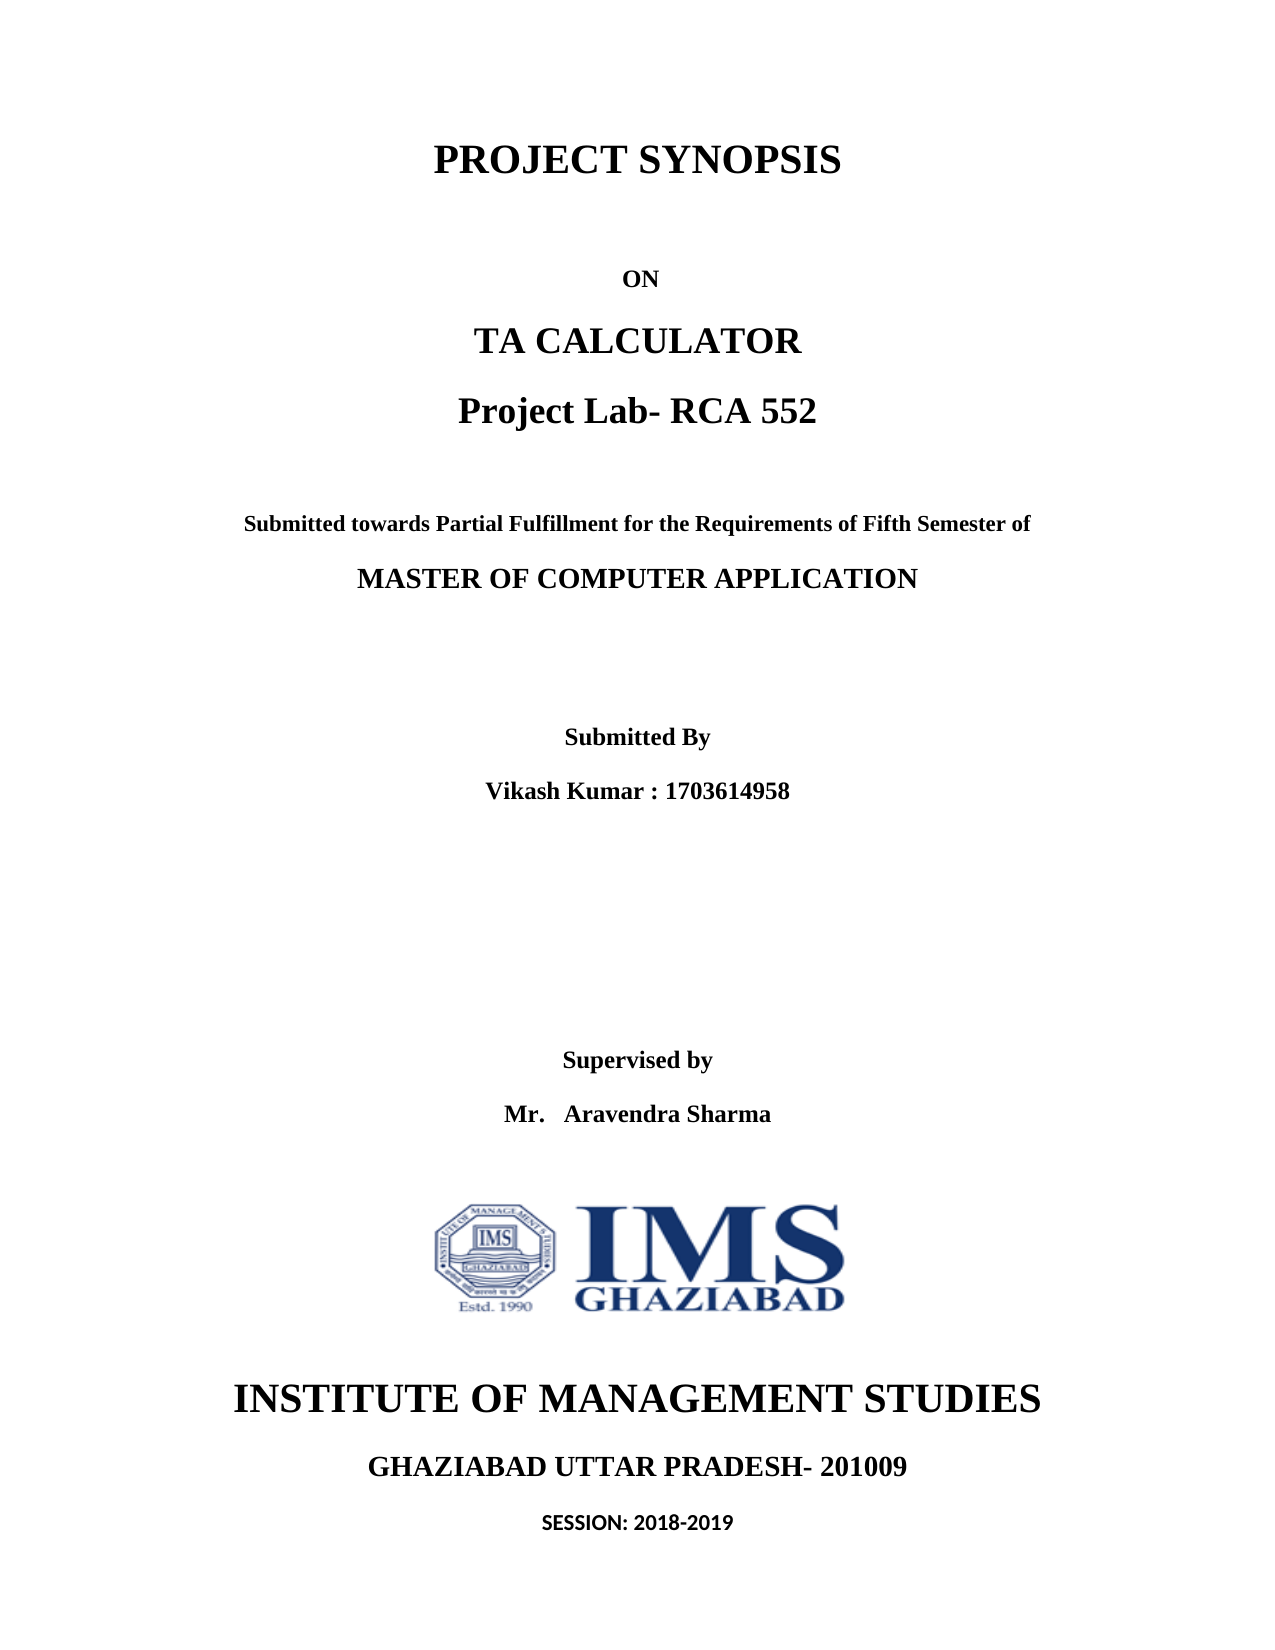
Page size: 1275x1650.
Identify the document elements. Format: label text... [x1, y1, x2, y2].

text SESSION: 2018-2019 [75, 1508, 1200, 1537]
text Submitted towards Partial Fulfillment for the Requirements of Fifth Semester of [75, 510, 1200, 536]
text ON [75, 264, 1200, 293]
text INSTITUTE OF MANAGEMENT STUDIES [75, 1373, 1200, 1421]
text Mr. Aravendra Sharma [75, 1099, 1200, 1128]
text PROJECT SYNOPSIS [75, 134, 1200, 182]
text MASTER OF COMPUTER APPLICATION [75, 561, 1200, 594]
text TA CALCULATOR [75, 318, 1200, 361]
text GHAZIABAD UTTAR PRADESH- 201009 [75, 1449, 1200, 1483]
text Submitted By [75, 722, 1200, 751]
text Vikash Kumar : 1703614958 [75, 776, 1200, 805]
text Project Lab- RCA 552 [75, 388, 1200, 432]
picture [425, 1198, 853, 1318]
text Supervised by [75, 1046, 1200, 1074]
